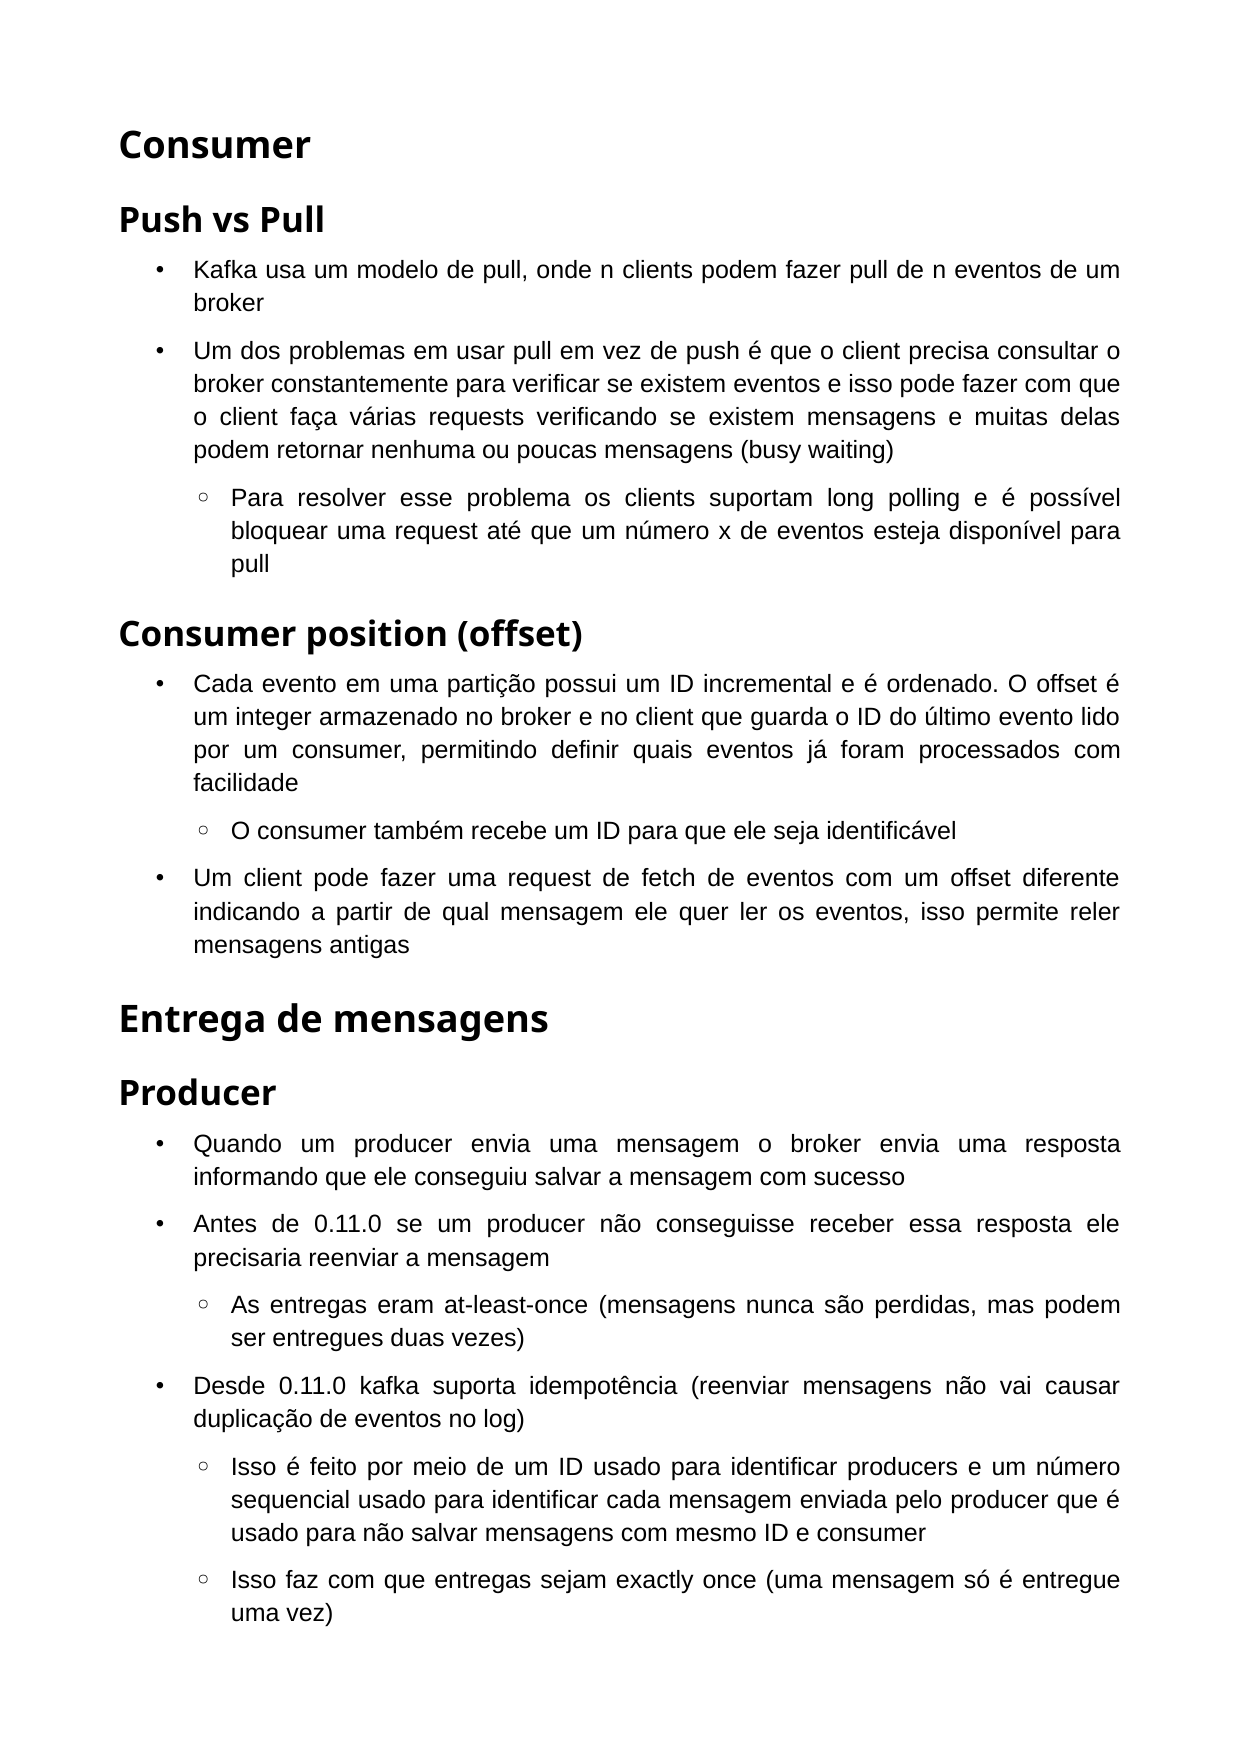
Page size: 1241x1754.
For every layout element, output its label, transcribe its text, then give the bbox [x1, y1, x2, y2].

list Kafka usa um modelo de pull, onde n clients podem fazer pull de n eventos de um broker [156, 255, 1122, 317]
subtitle Push vs Pull [118, 195, 1122, 242]
list Antes de 0.11.0 se um producer não conseguisse receber essa resposta ele precisaria reenviar a mensagem [156, 1209, 1122, 1271]
list Para resolver esse problema os clients suportam long polling e é possível bloquear uma request até que um número x de eventos esteja disponível para pull [193, 482, 1122, 577]
list O consumer também recebe um ID para que ele seja identificável [193, 816, 1122, 844]
list Isso faz com que entregas sejam exactly once (uma mensagem só é entregue uma vez) [193, 1565, 1122, 1627]
list Um dos problemas em usar pull em vez de push é que o client precisa consultar o broker constantemente para verificar se existem eventos e isso pode fazer com que o client faça várias requests verificando se existem mensagens e muitas delas podem retornar nenhuma ou poucas mensagens (busy waiting) [156, 336, 1122, 464]
subtitle Consumer position (offset) [118, 609, 1122, 656]
list Quando um producer envia uma mensagem o broker envia uma resposta informando que ele conseguiu salvar a mensagem com sucesso [156, 1129, 1122, 1191]
subtitle Producer [118, 1068, 1122, 1116]
list Desde 0.11.0 kafka suporta idempotência (reenviar mensagens não vai causar duplicação de eventos no log) [156, 1371, 1122, 1433]
subtitle Consumer [118, 118, 1122, 170]
subtitle Entrega de mensagens [118, 992, 1122, 1043]
list Isso é feito por meio de um ID usado para identificar producers e um número sequencial usado para identificar cada mensagem enviada pelo producer que é usado para não salvar mensagens com mesmo ID e consumer [193, 1452, 1122, 1546]
list As entregas eram at-least-once (mensagens nunca são perdidas, mas podem ser entregues duas vezes) [193, 1290, 1122, 1352]
list Um client pode fazer uma request de fetch de eventos com um offset diferente indicando a partir de qual mensagem ele quer ler os eventos, isso permite reler mensagens antigas [156, 863, 1122, 958]
list Cada evento em uma partição possui um ID incremental e é ordenado. O offset é um integer armazenado no broker e no client que guarda o ID do último evento lido por um consumer, permitindo definir quais eventos já foram processados com facilidade [156, 669, 1122, 797]
